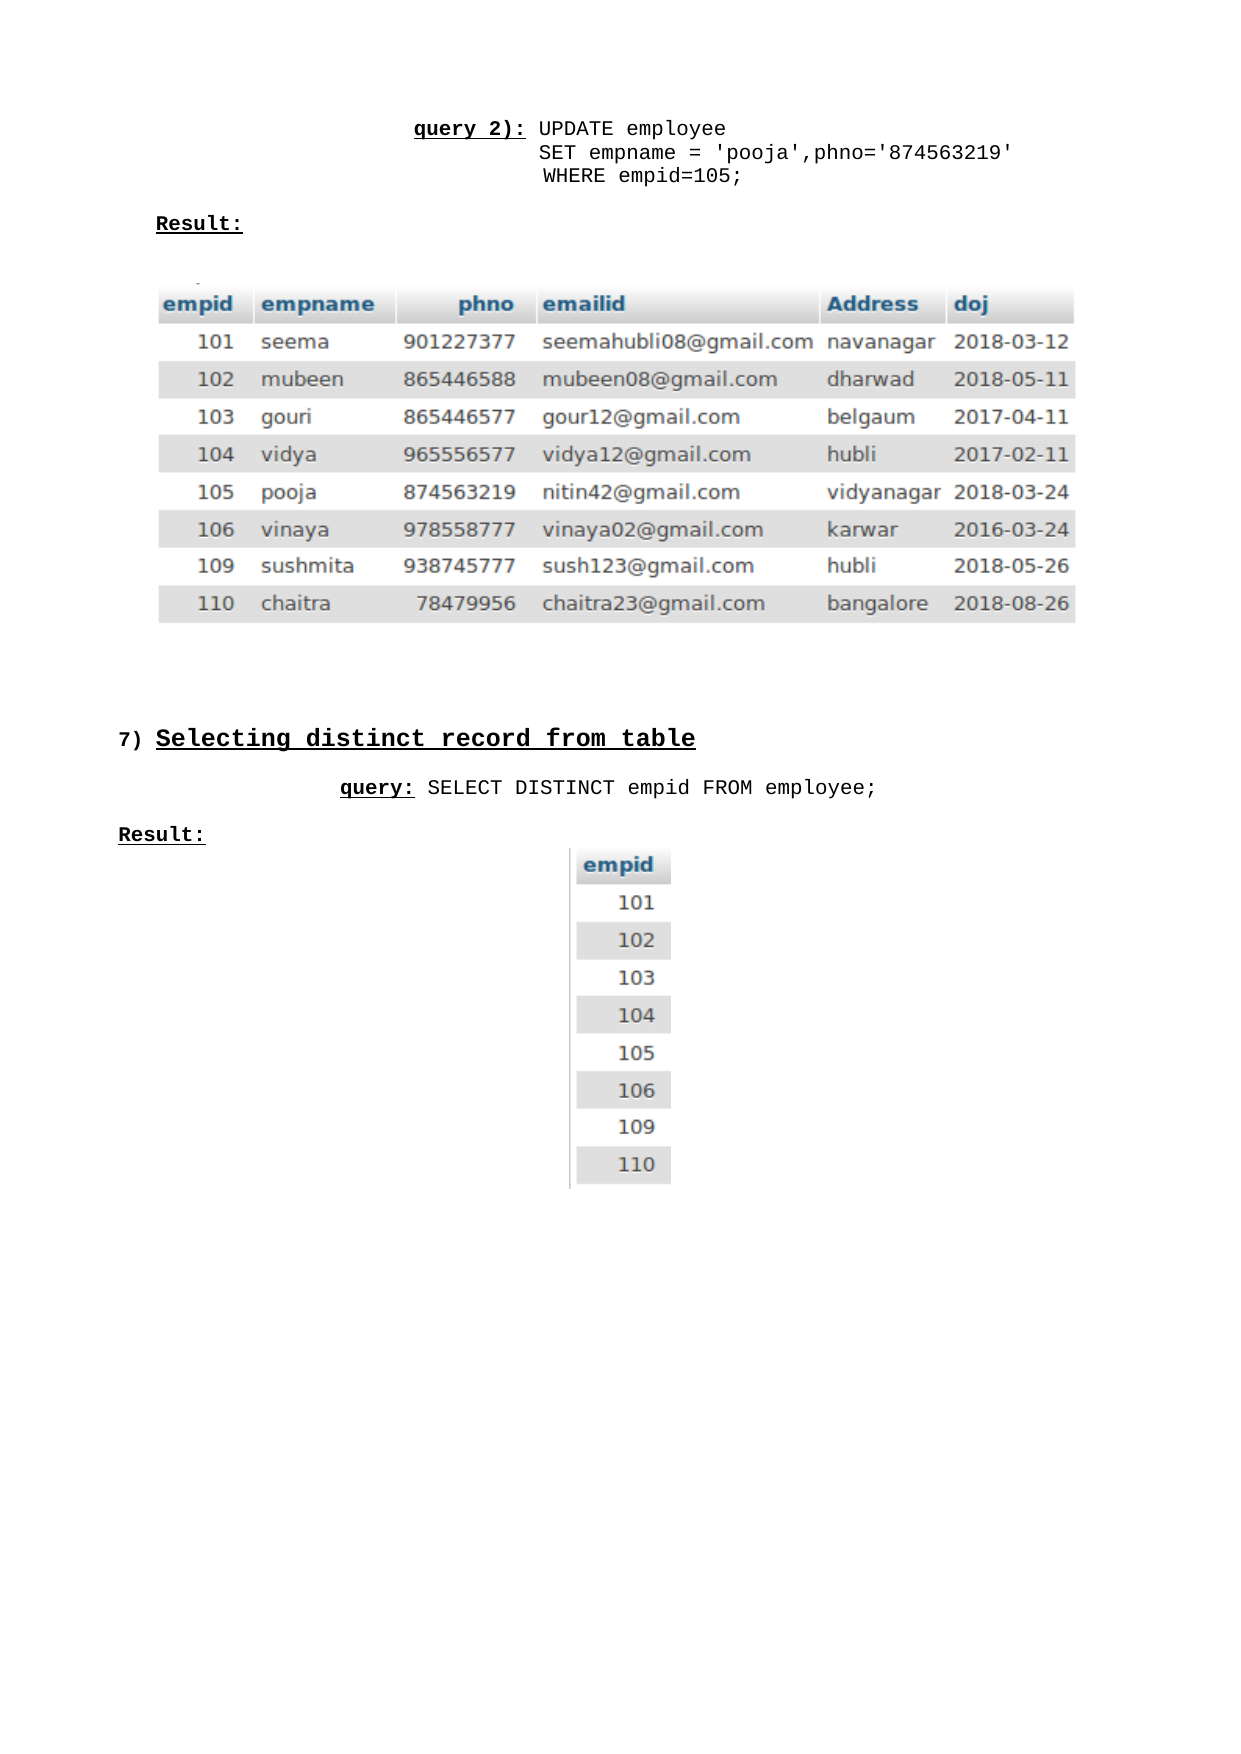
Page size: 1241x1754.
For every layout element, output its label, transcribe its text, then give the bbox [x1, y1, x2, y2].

picture [569, 848, 671, 1189]
text query: SELECT DISTINCT empid FROM employee; [118, 777, 1122, 801]
picture [158, 283, 1082, 631]
text Result: [118, 213, 1122, 236]
text SET empname = 'pooja',phno='874563219' [118, 142, 1122, 165]
text 7) Selecting distinct record from table [118, 725, 1122, 753]
text WHERE empid=105; [118, 165, 1122, 189]
text Result: [118, 824, 1122, 848]
text query 2): UPDATE employee [118, 118, 1122, 142]
